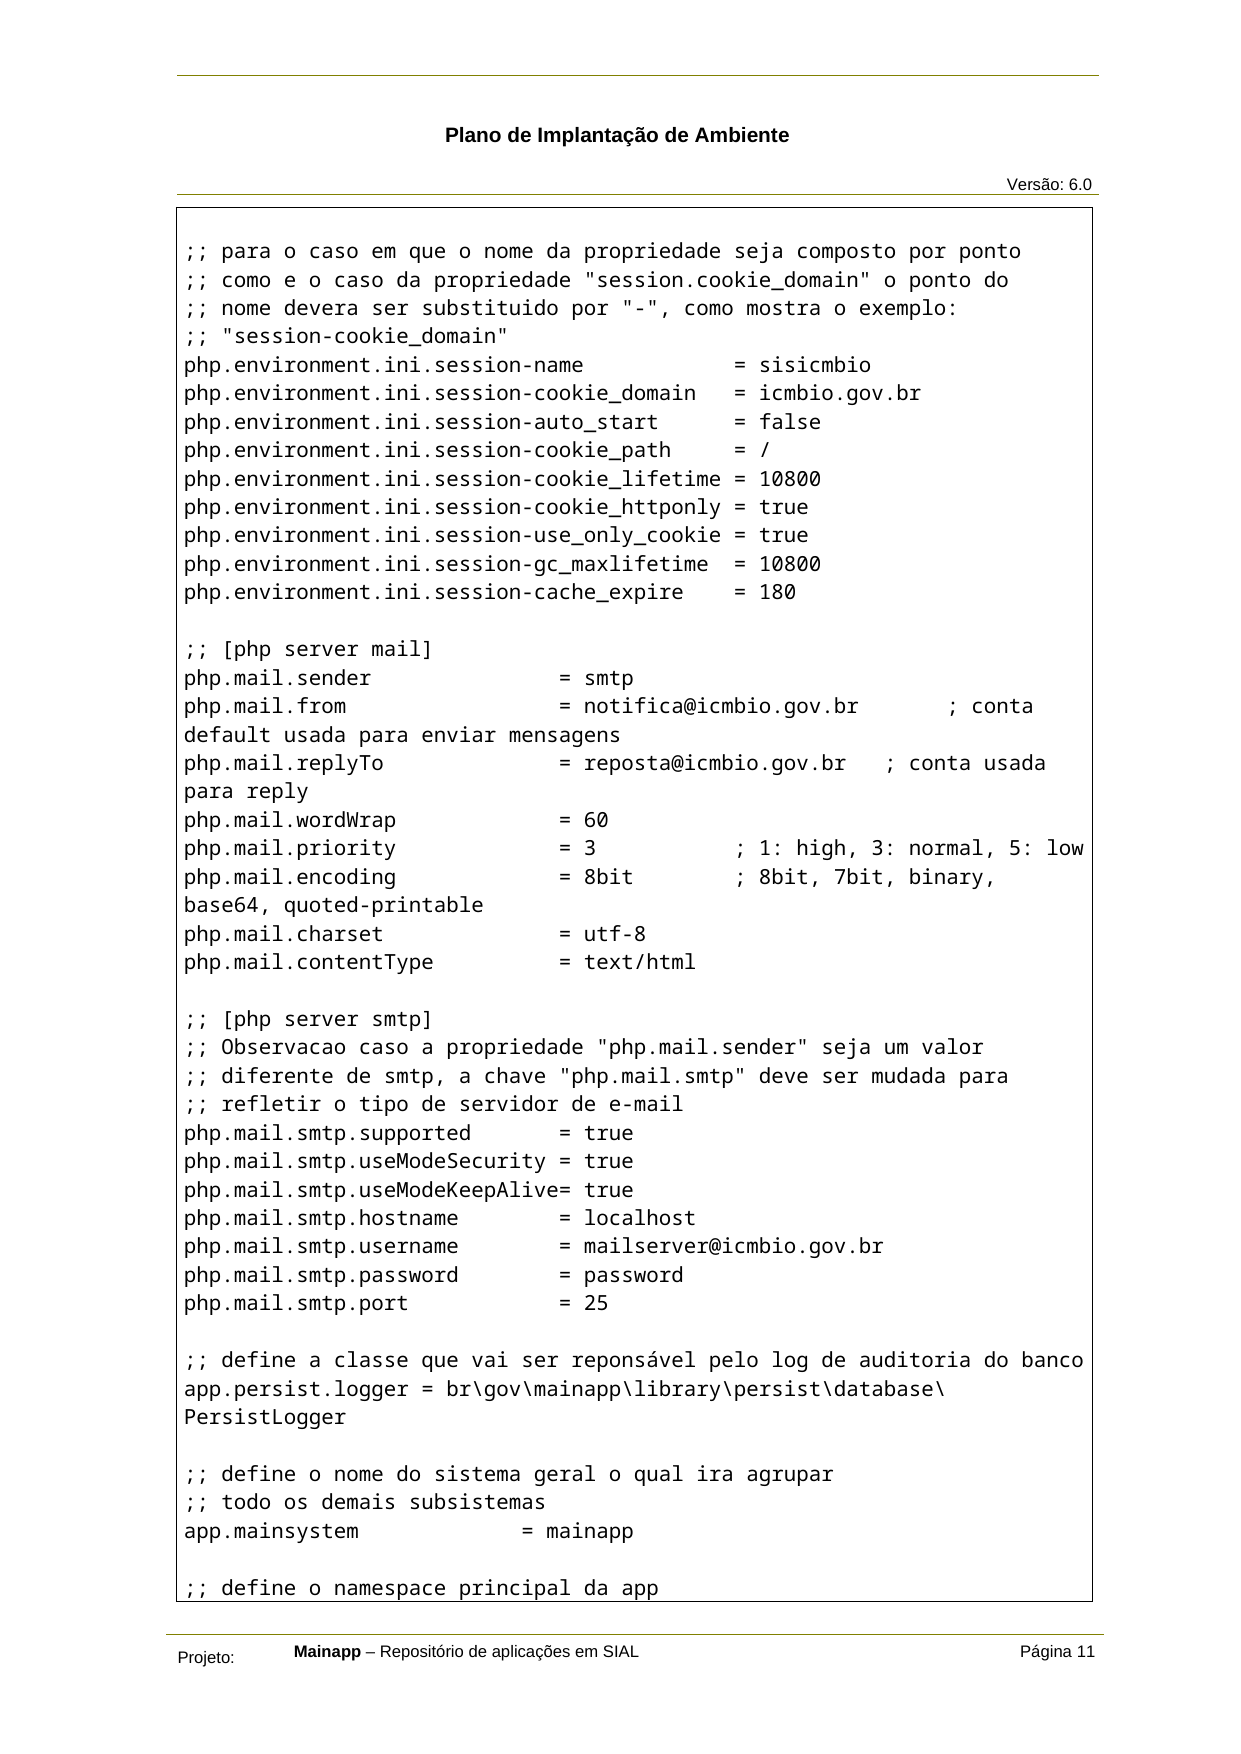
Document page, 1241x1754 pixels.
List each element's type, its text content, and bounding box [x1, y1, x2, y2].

table_cell ;; para o caso em que o nome da propriedade seja composto por ponto ;; como e o caso da propriedade "session.cookie_domain" o ponto do ;; nome devera ser substituido por "-", como mostra o exemplo: ;; "session-cookie_domain" php.environment.ini.session-name = sisicmbio php.environment.ini.session-cookie_domain = icmbio.gov.br php.environment.ini.session-auto_start = false php.environment.ini.session-cookie_path = / php.environment.ini.session-cookie_lifetime = 10800 php.environment.ini.session-cookie_httponly = true php.environment.ini.session-use_only_cookie = true php.environment.ini.session-gc_maxlifetime = 10800 php.environment.ini.session-cache_expire = 180 ;; [php server mail] php.mail.sender = smtp php.mail.from = notifica@icmbio.gov.br ; conta default usada para enviar mensagens php.mail.replyTo = reposta@icmbio.gov.br ; conta usada para reply php.mail.wordWrap = 60 php.mail.priority = 3 ; 1: high, 3: normal, 5: low php.mail.encoding = 8bit ; 8bit, 7bit, binary, base64, quoted-printable php.mail.charset = utf-8 php.mail.contentType = text/html ;; [php server smtp] ;; Observacao caso a propriedade "php.mail.sender" seja um valor ;; diferente de smtp, a chave "php.mail.smtp" deve ser mudada para ;; refletir o tipo de servidor de e-mail php.mail.smtp.supported = true php.mail.smtp.useModeSecurity = true php.mail.smtp.useModeKeepAlive= true php.mail.smtp.hostname = localhost php.mail.smtp.username = mailserver@icmbio.gov.br php.mail.smtp.password = password php.mail.smtp.port = 25 ;; define a classe que vai ser reponsável pelo log de auditoria do banco app.persist.logger = br\gov\mainapp\library\persist\database\PersistLogger ;; define o nome do sistema geral o qual ira agrupar ;; todo os demais subsistemas app.mainsystem = mainapp ;; define o namespace principal da app [177, 208, 1092, 1601]
